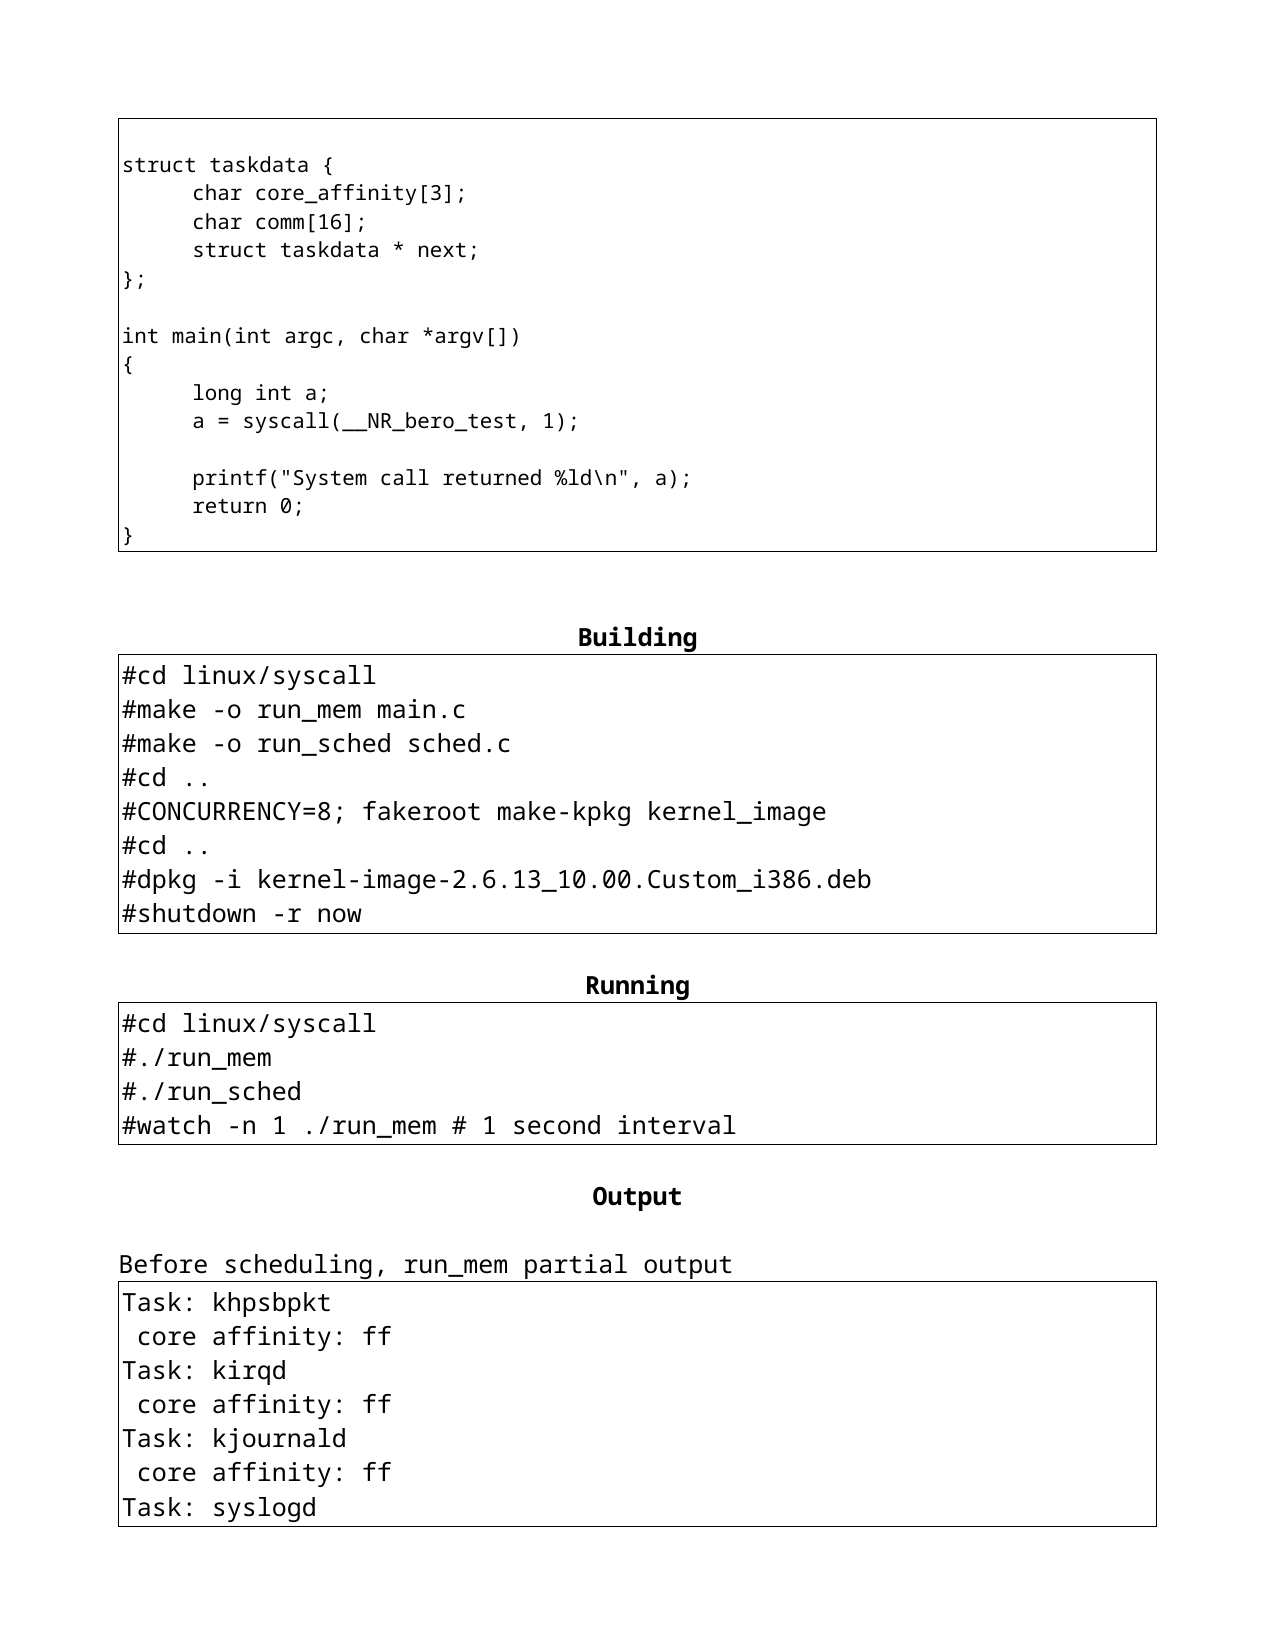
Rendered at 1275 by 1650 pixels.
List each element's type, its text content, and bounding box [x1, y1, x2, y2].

text #cd linux/syscall [119, 655, 1156, 688]
text Task: syslogd [119, 1486, 1156, 1526]
text } [119, 516, 1156, 551]
text #cd linux/syscall [119, 1003, 1156, 1036]
text #./run_sched [119, 1070, 1156, 1104]
text #make -o run_sched sched.c [119, 722, 1156, 756]
text struct taskdata * next; [119, 232, 1156, 260]
text a = syscall(__NR_bero_test, 1); [119, 402, 1156, 434]
text Task: kjournald [119, 1417, 1156, 1452]
text core affinity: ff [119, 1315, 1156, 1349]
text Task: khpsbpkt [119, 1282, 1156, 1315]
text char comm[16]; [119, 203, 1156, 232]
text char core_affinity[3]; [119, 175, 1156, 203]
text Running [118, 968, 1157, 1002]
text Output [118, 1179, 1157, 1213]
text { [119, 346, 1156, 374]
text Task: kirqd [119, 1349, 1156, 1383]
text #make -o run_mem main.c [119, 688, 1156, 722]
text Building [118, 620, 1157, 654]
text Before scheduling, run_mem partial output [118, 1247, 1157, 1281]
text printf("System call returned %ld\n", a); [119, 459, 1156, 488]
text core affinity: ff [119, 1452, 1156, 1486]
text core affinity: ff [119, 1383, 1156, 1417]
text #cd .. [119, 824, 1156, 858]
text #cd .. [119, 756, 1156, 790]
text return 0; [119, 488, 1156, 516]
text #CONCURRENCY=8; fakeroot make-kpkg kernel_image [119, 790, 1156, 824]
text #./run_mem [119, 1036, 1156, 1070]
text int main(int argc, char *argv[]) [119, 317, 1156, 346]
text #watch -n 1 ./run_mem # 1 second interval [119, 1104, 1156, 1144]
text }; [119, 260, 1156, 292]
text long int a; [119, 374, 1156, 402]
text #dpkg -i kernel-image-2.6.13_10.00.Custom_i386.deb [119, 858, 1156, 892]
text #shutdown -r now [119, 892, 1156, 933]
text struct taskdata { [119, 147, 1156, 175]
